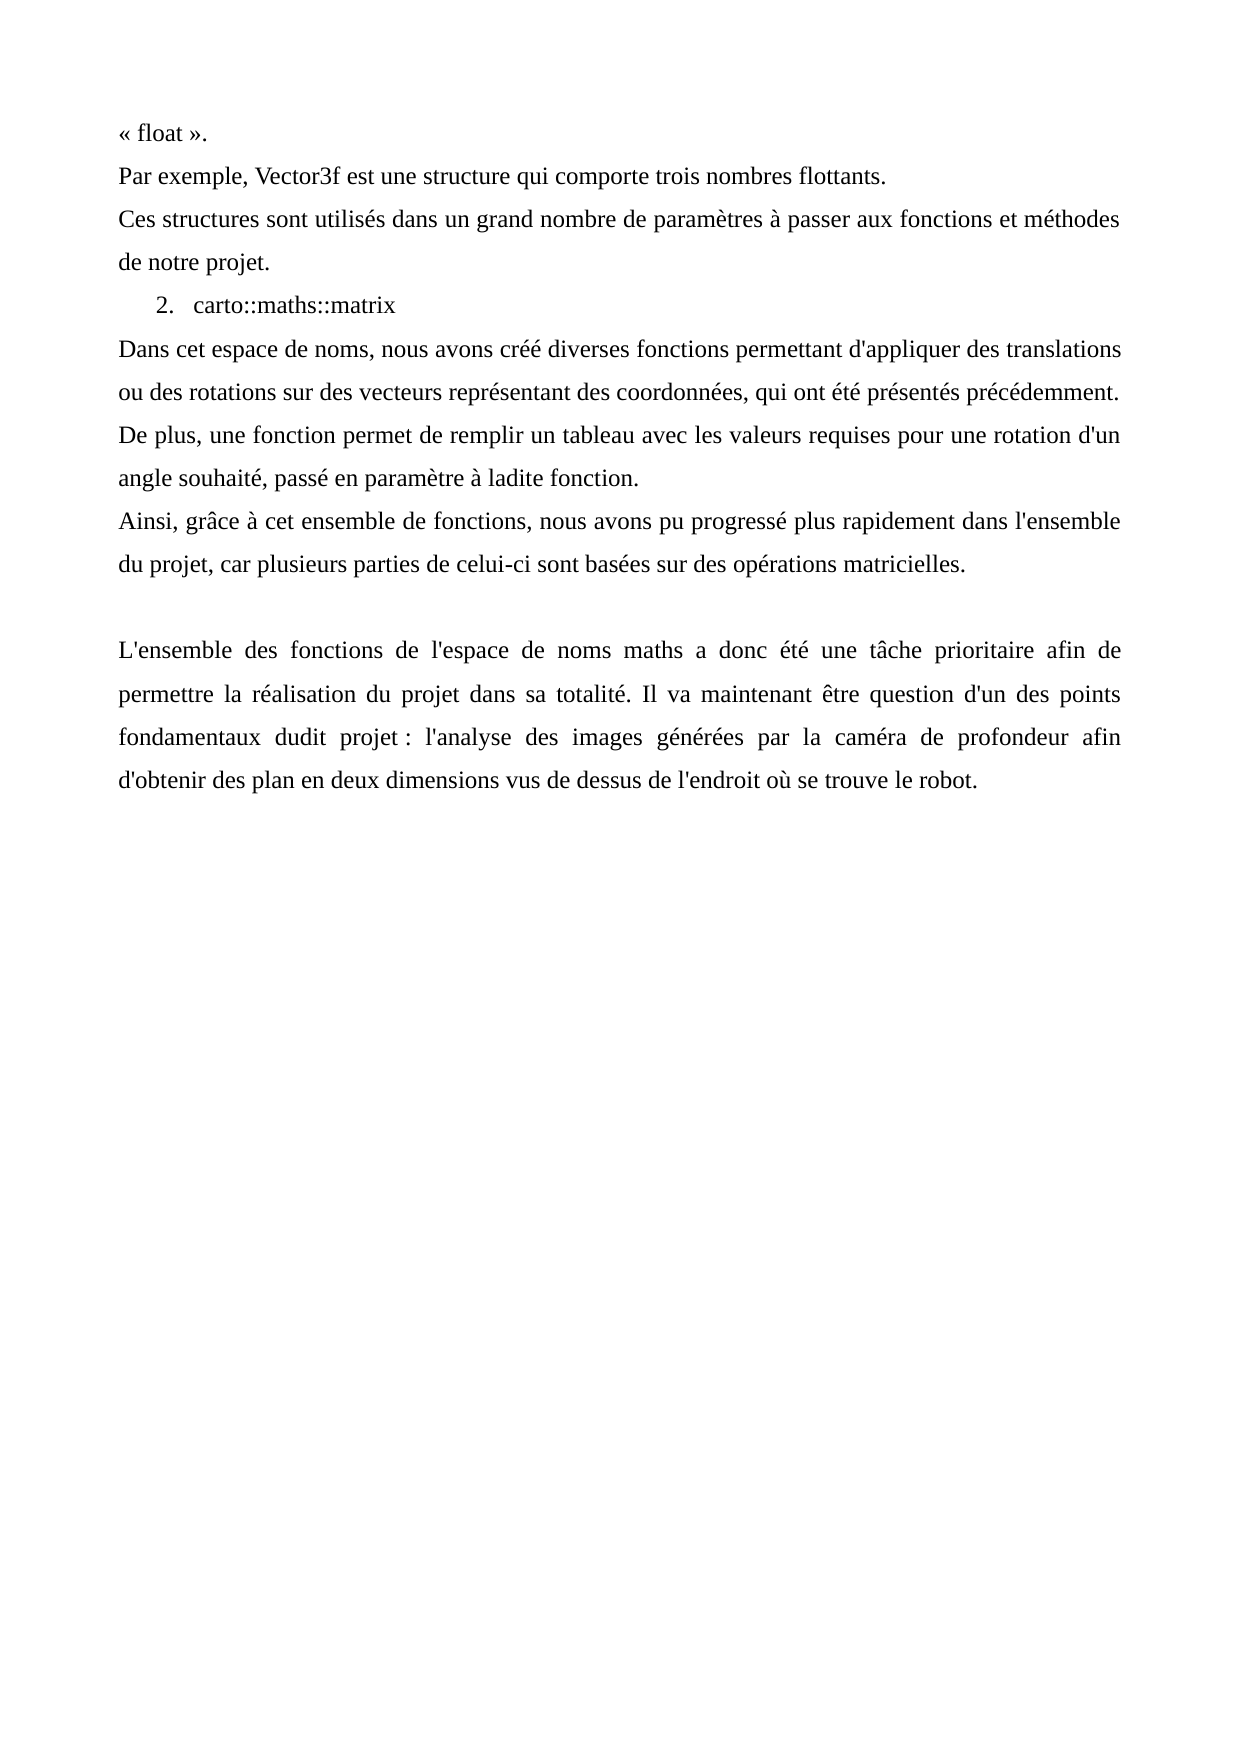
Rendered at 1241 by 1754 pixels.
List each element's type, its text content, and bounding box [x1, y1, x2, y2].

list Dans cet espace de noms, nous avons créé diverses fonctions permettant d'appliquer des translations ou des rotations sur des vecteurs représentant des coordonnées, qui ont été présentés précédemment. [81, 334, 1122, 406]
text L'ensemble des fonctions de l'espace de noms maths a donc été une tâche prioritaire afin de permettre la réalisation du projet dans sa totalité. Il va maintenant être question d'un des points fondamentaux dudit projet : l'analyse des images générées par la caméra de profondeur afin d'obtenir des plan en deux dimensions vus de dessus de l'endroit où se trouve le robot. [81, 636, 1122, 794]
text Par exemple, Vector3f est une structure qui comporte trois nombres flottants. [118, 161, 1122, 190]
text « float ». [118, 118, 1122, 147]
list De plus, une fonction permet de remplir un tableau avec les valeurs requises pour une rotation d'un angle souhaité, passé en paramètre à ladite fonction. [81, 420, 1122, 492]
list Ainsi, grâce à cet ensemble de fonctions, nous avons pu progressé plus rapidement dans l'ensemble du projet, car plusieurs parties de celui-ci sont basées sur des opérations matricielles. [81, 506, 1122, 578]
list carto::maths::matrix [156, 291, 1122, 319]
text Ces structures sont utilisés dans un grand nombre de paramètres à passer aux fonctions et méthodes de notre projet. [118, 204, 1122, 276]
